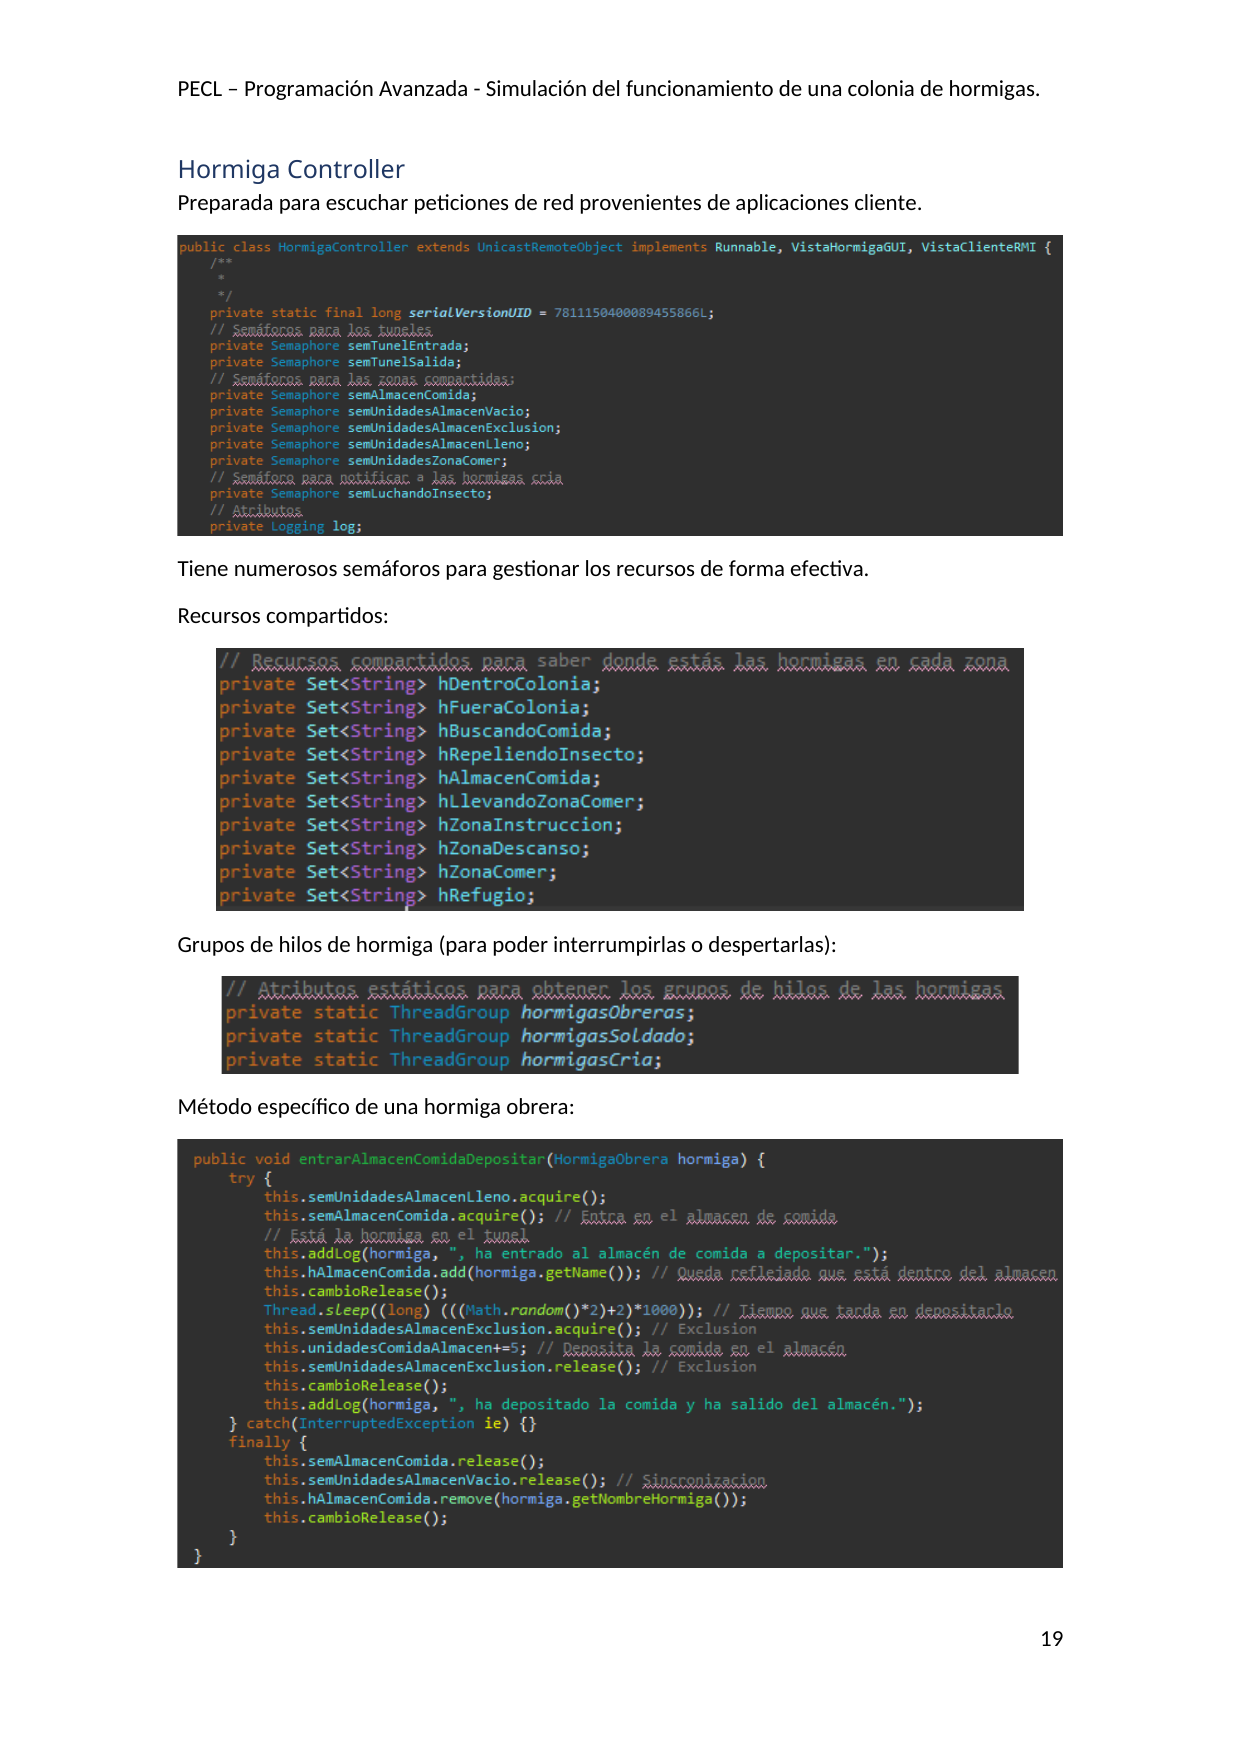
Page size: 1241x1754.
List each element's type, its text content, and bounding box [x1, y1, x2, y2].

text Recursos compartidos: [177, 601, 1063, 629]
picture [177, 1139, 1063, 1568]
text Preparada para escuchar peticiones de red provenientes de aplicaciones cliente. [177, 188, 1063, 217]
subtitle Hormiga Controller [177, 152, 1063, 186]
picture [221, 976, 1019, 1074]
text Método específico de una hormiga obrera: [177, 1092, 1063, 1120]
text Tiene numerosos semáforos para gestionar los recursos de forma efectiva. [177, 554, 1063, 583]
picture [216, 648, 1024, 911]
text Grupos de hilos de hormiga (para poder interrumpirlas o despertarlas): [177, 930, 1063, 958]
picture [177, 235, 1063, 536]
